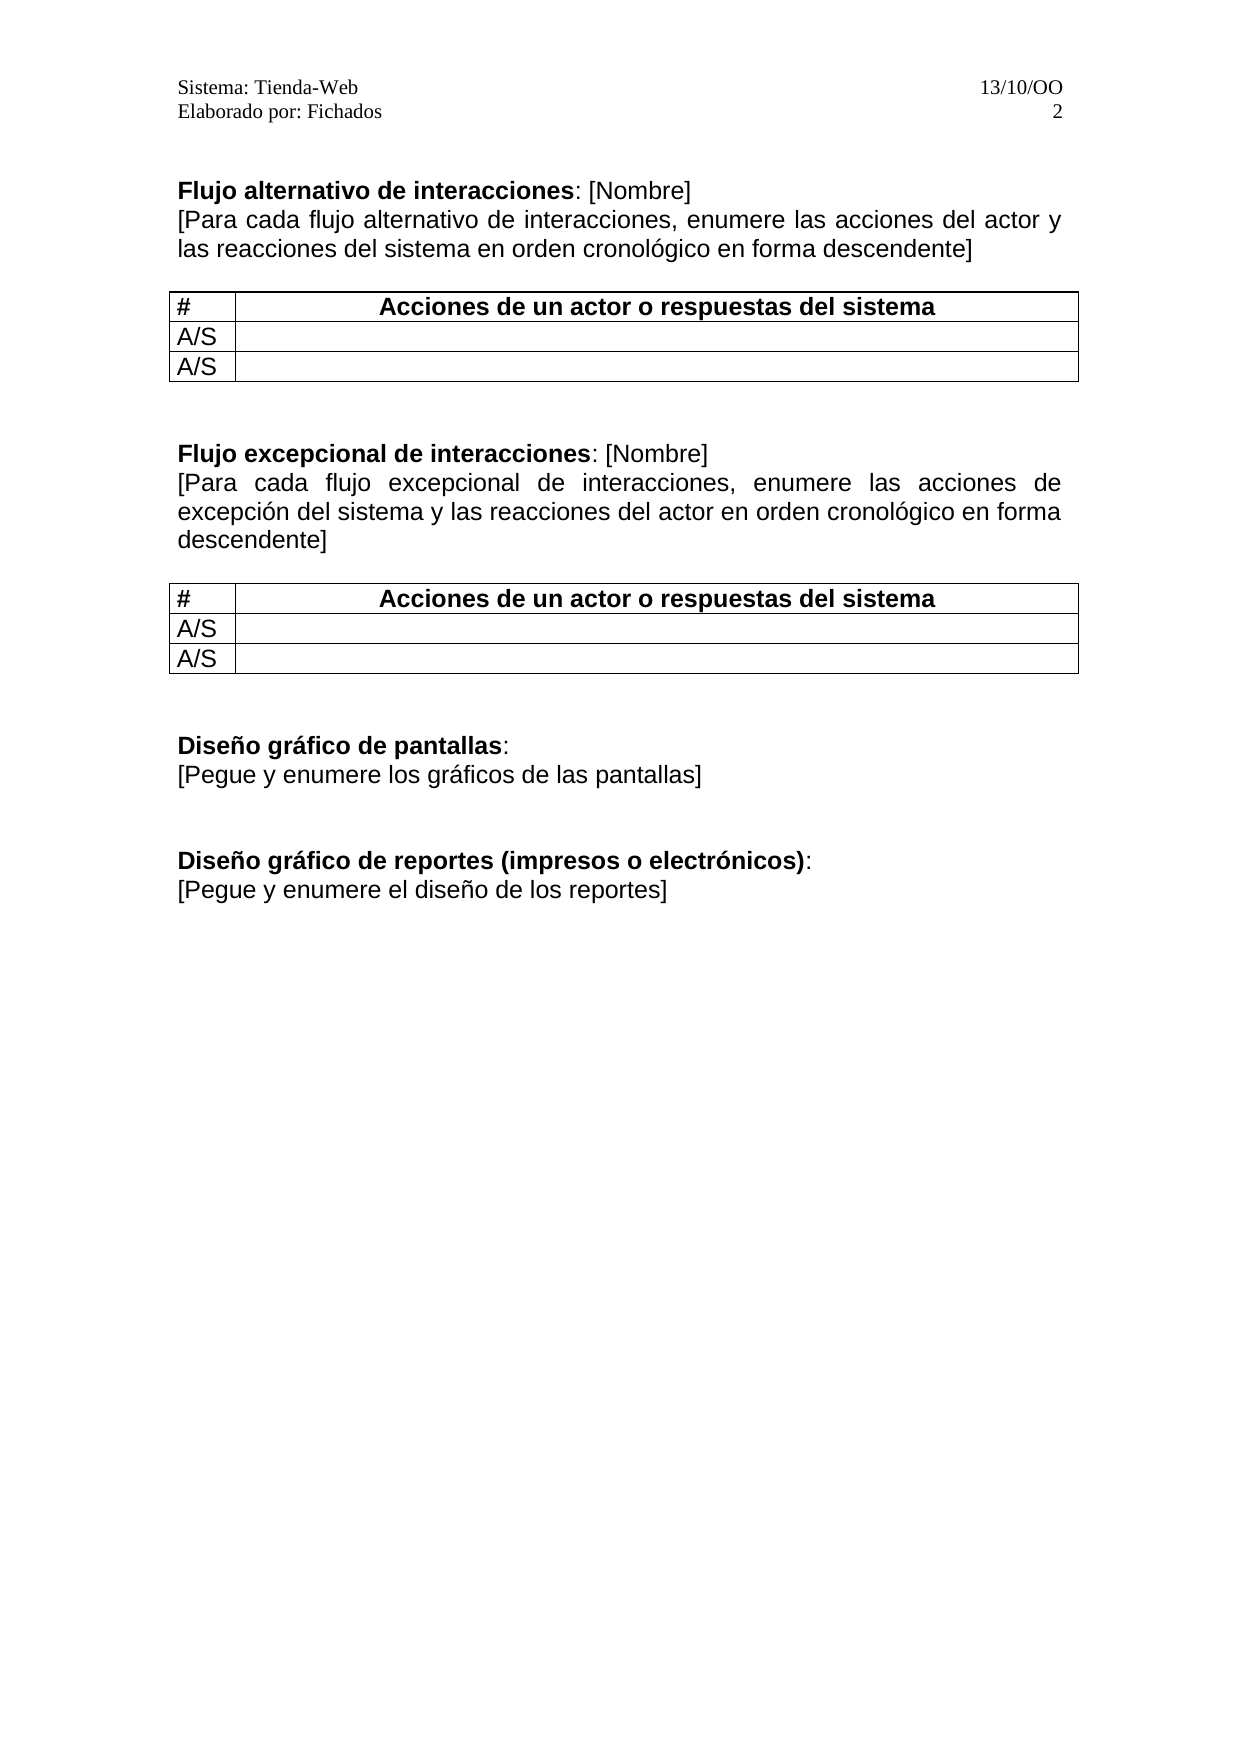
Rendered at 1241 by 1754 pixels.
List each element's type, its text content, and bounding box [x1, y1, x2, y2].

text [Pegue y enumere el diseño de los reportes] [177, 875, 1063, 903]
table_cell A/S [170, 614, 235, 643]
table_header # [170, 293, 235, 321]
table_cell [236, 352, 1078, 381]
table_cell [236, 322, 1078, 351]
text Diseño gráfico de reportes (impresos o electrónicos): [177, 846, 1063, 875]
table_cell [236, 614, 1078, 643]
table_header Acciones de un actor o respuestas del sistema [236, 293, 1078, 321]
text Flujo excepcional de interacciones: [Nombre] [177, 439, 1063, 468]
table_cell A/S [170, 352, 235, 381]
table_cell A/S [170, 644, 235, 672]
table_header Acciones de un actor o respuestas del sistema [236, 584, 1078, 613]
table_cell [236, 644, 1078, 672]
text Flujo alternativo de interacciones: [Nombre] [177, 176, 1063, 205]
text [Para cada flujo excepcional de interacciones, enumere las acciones de excepción del sistema y las reacciones del actor en orden cronológico en forma descendente] [177, 468, 1063, 554]
text [Pegue y enumere los gráficos de las pantallas] [177, 760, 1063, 788]
table_header # [170, 584, 235, 613]
text [Para cada flujo alternativo de interacciones, enumere las acciones del actor y las reacciones del sistema en orden cronológico en forma descendente] [177, 205, 1063, 263]
text Diseño gráfico de pantallas: [177, 731, 1063, 760]
table_cell A/S [170, 322, 235, 351]
